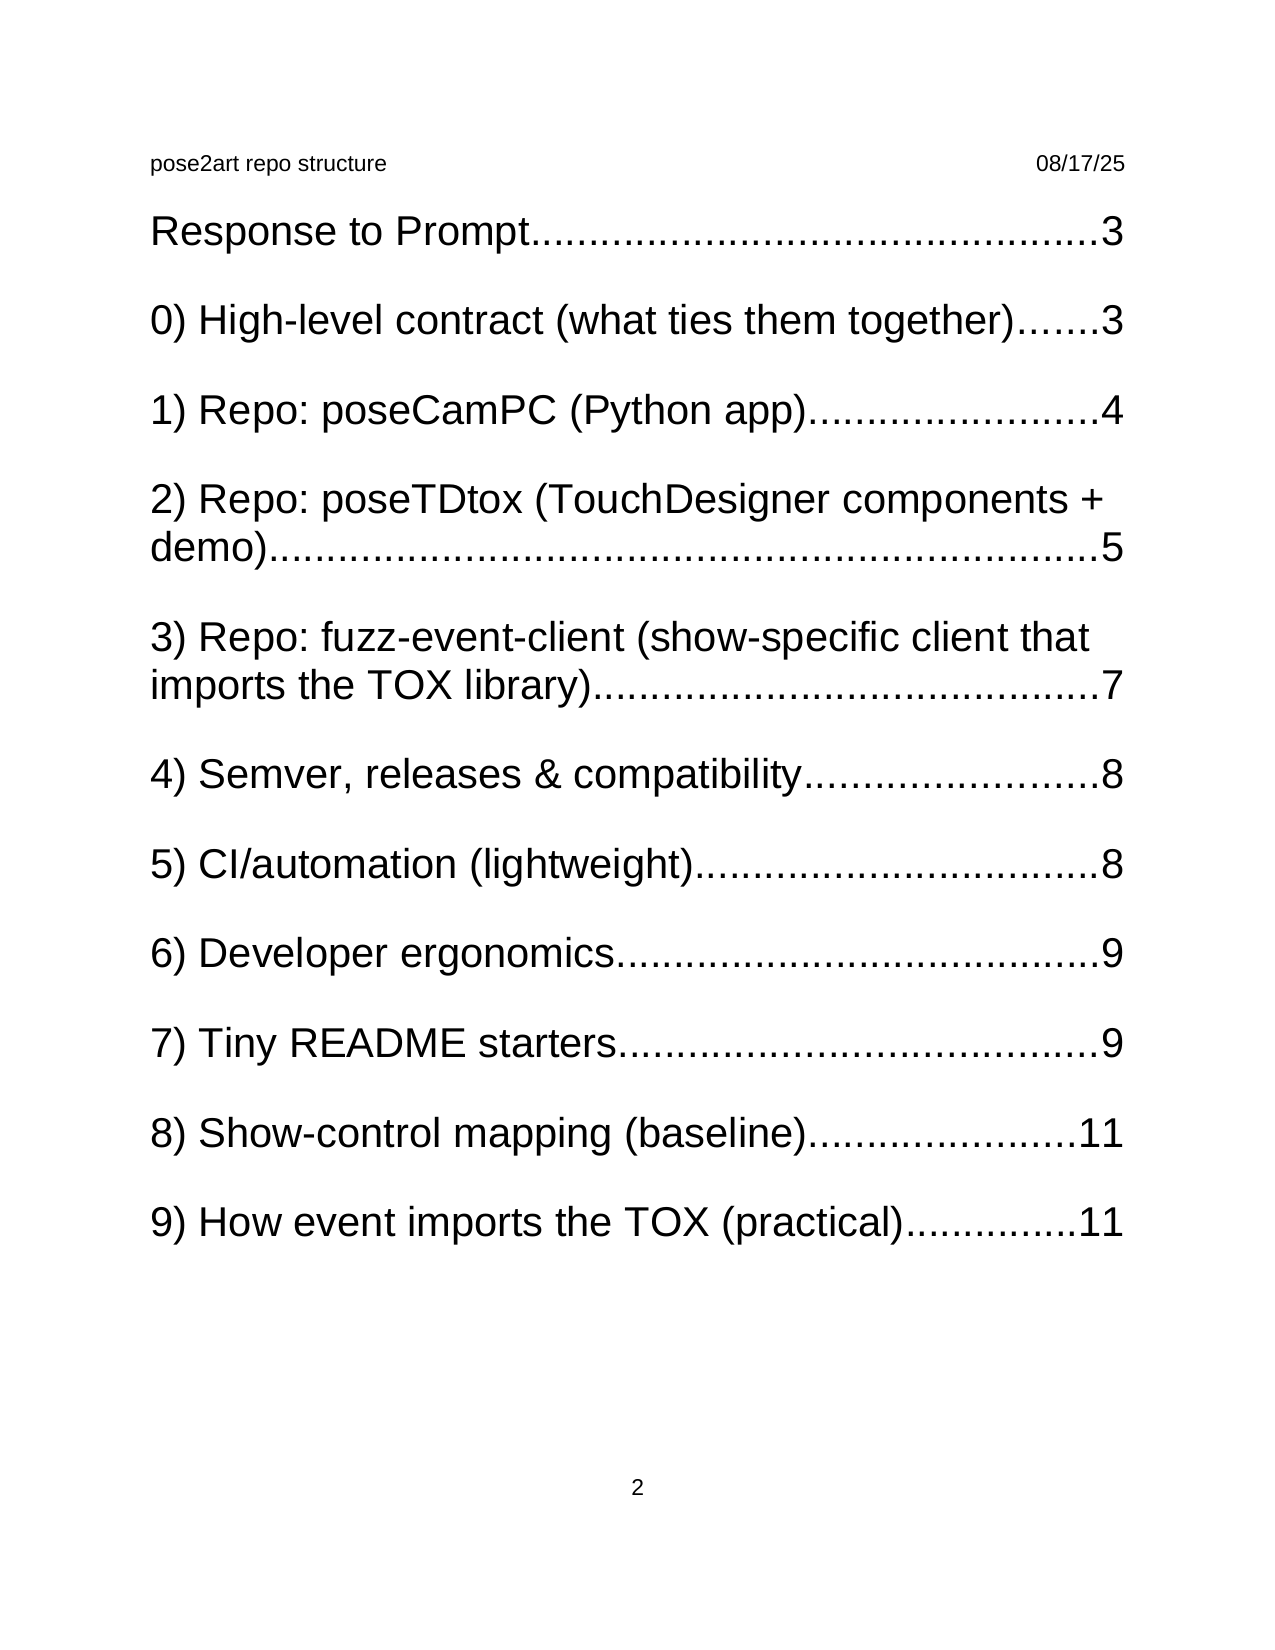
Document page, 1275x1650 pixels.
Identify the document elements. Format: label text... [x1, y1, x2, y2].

subtitle 1) Repo: poseCamPC (Python app) 4 [150, 385, 1125, 433]
subtitle 8) Show-control mapping (baseline) 11 [150, 1108, 1125, 1156]
subtitle 4) Semver, releases & compatibility 8 [150, 749, 1125, 797]
subtitle 7) Tiny README starters 9 [150, 1018, 1125, 1066]
subtitle Response to Prompt 3 [150, 206, 1125, 254]
subtitle 0) High-level contract (what ties them together) 3 [150, 295, 1125, 343]
subtitle 9) How event imports the TOX (practical) 11 [150, 1197, 1125, 1245]
subtitle 5) CI/automation (lightweight) 8 [150, 839, 1125, 887]
subtitle 6) Developer ergonomics 9 [150, 929, 1125, 977]
subtitle 3) Repo: fuzz-event-client (show-specific client that imports the TOX library) 7 [150, 612, 1125, 708]
subtitle 2) Repo: poseTDtox (TouchDesigner components + demo) 5 [150, 474, 1125, 570]
